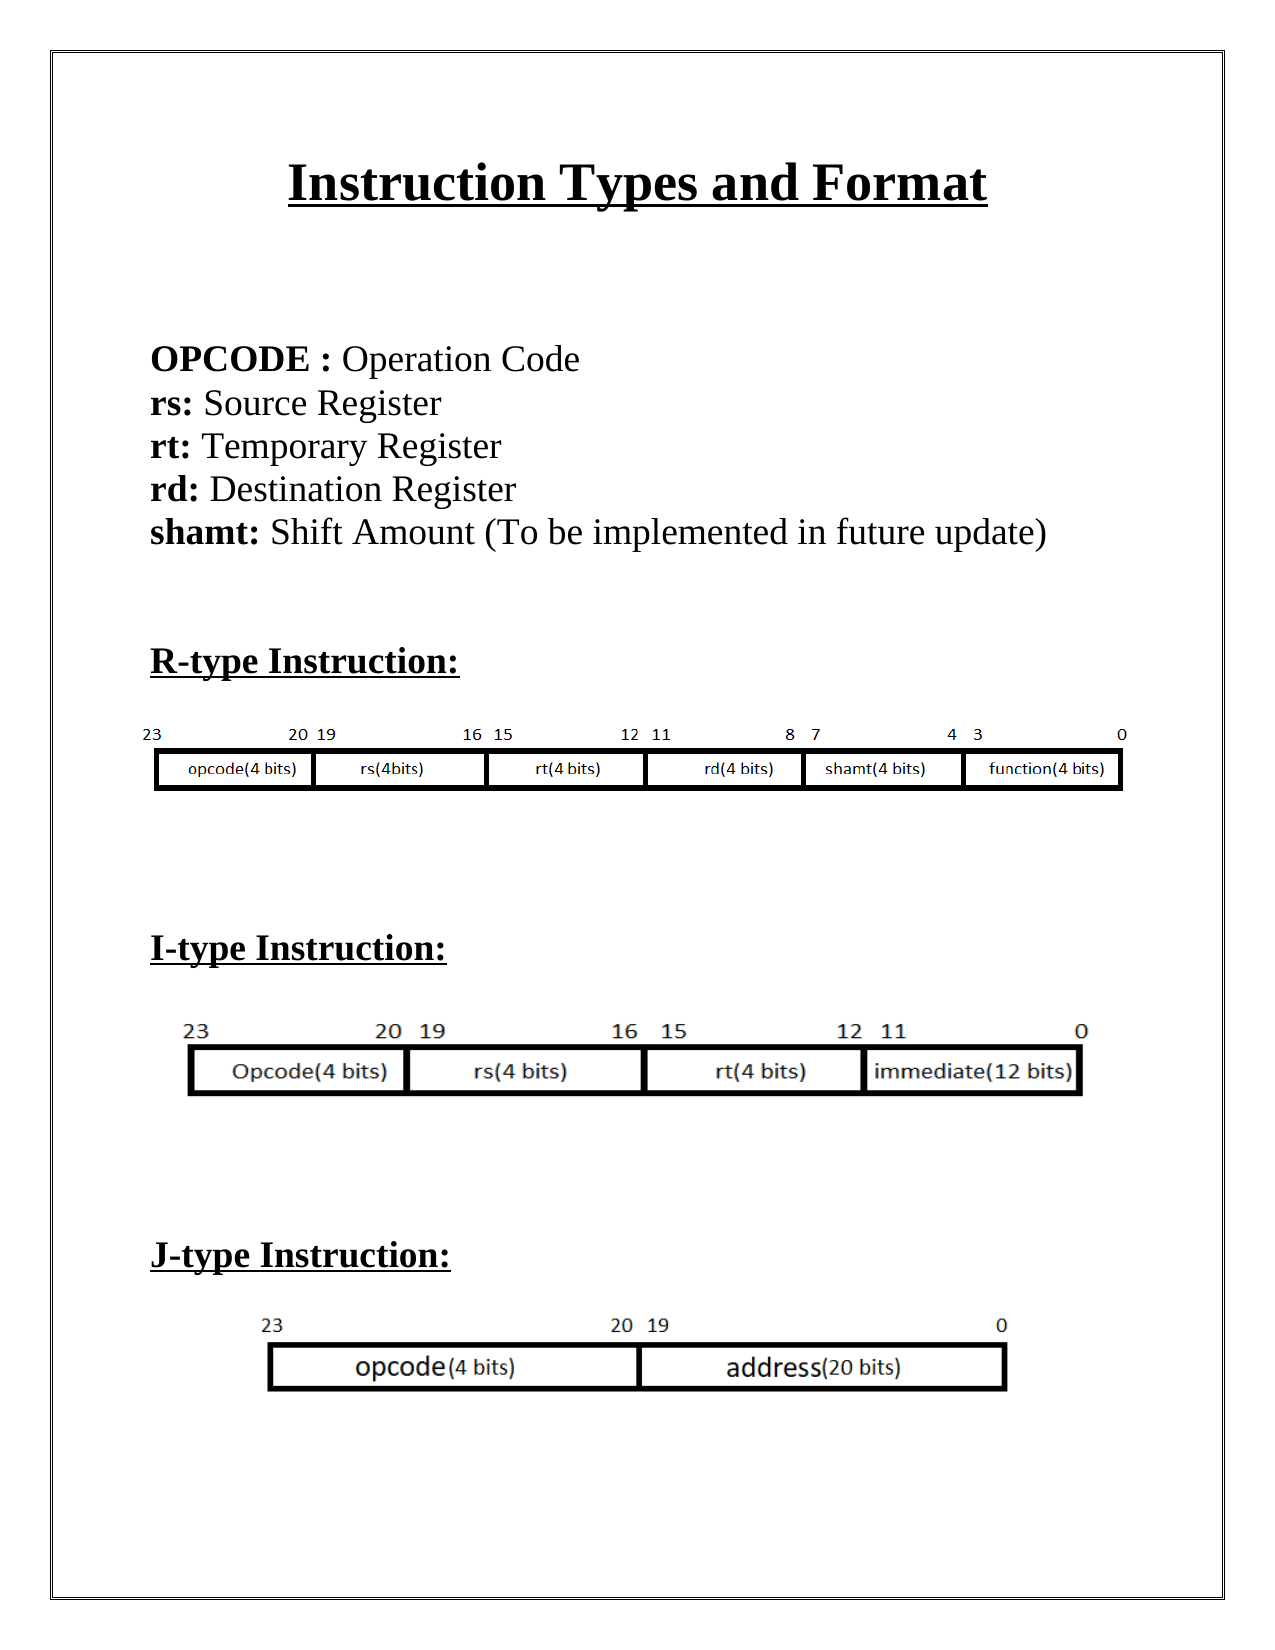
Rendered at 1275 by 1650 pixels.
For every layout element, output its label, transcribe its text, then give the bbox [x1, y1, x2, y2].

text shamt: Shift Amount (To be implemented in future update) [150, 509, 1125, 552]
picture [170, 997, 1105, 1147]
picture [246, 1304, 1029, 1432]
text rt: Temporary Register [150, 423, 1125, 466]
text I-type Instruction: [150, 926, 1125, 998]
text Instruction Types and Format [150, 150, 1125, 212]
text J-type Instruction: [150, 1233, 1125, 1276]
picture [119, 710, 1156, 826]
text OPCODE : Operation Code [150, 337, 1125, 380]
text R-type Instruction: [150, 639, 1125, 682]
text rs: Source Register [150, 380, 1125, 423]
text rd: Destination Register [150, 466, 1125, 509]
